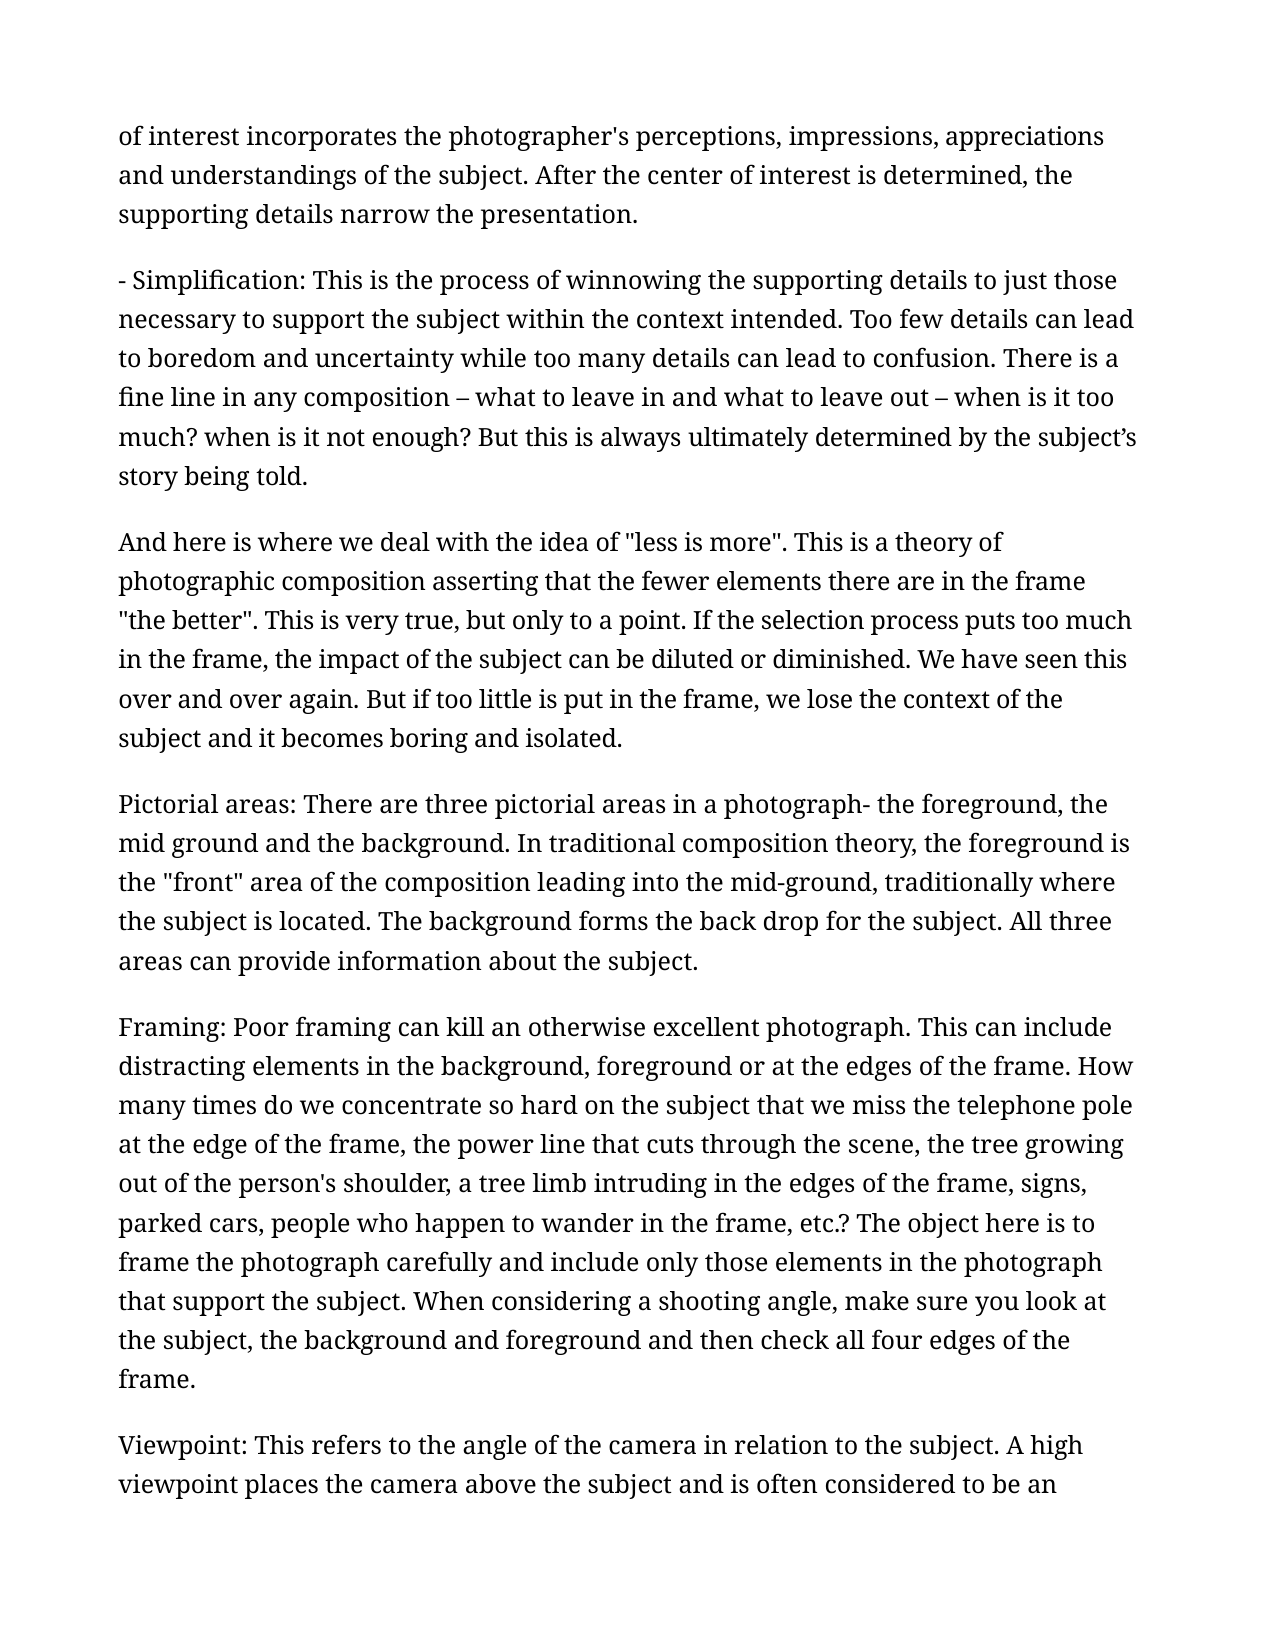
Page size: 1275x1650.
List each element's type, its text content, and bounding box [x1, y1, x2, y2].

text Pictorial areas: There are three pictorial areas in a photograph- the foreground, the mid ground and the background. In traditional composition theory, the foreground is the "front" area of the composition leading into the mid-ground, traditionally where the subject is located. The background forms the back drop for the subject. All three areas can provide information about the subject. [118, 787, 1138, 977]
text of interest incorporates the photographer's perceptions, impressions, appreciations and understandings of the subject. After the center of interest is determined, the supporting details narrow the presentation. [118, 118, 1138, 231]
text Viewpoint: This refers to the angle of the camera in relation to the subject. A high viewpoint places the camera above the subject and is often considered to be an [118, 1428, 1157, 1501]
text - Simplification: This is the process of winnowing the supporting details to just those necessary to support the subject within the context intended. Too few details can lead to boredom and uncertainty while too many details can lead to confusion. There is a fine line in any composition – what to leave in and what to leave out – when is it too much? when is it not enough? But this is always ultimately determined by the subject’s story being told. [118, 263, 1138, 492]
text And here is where we deal with the idea of "less is more". This is a theory of photographic composition asserting that the fewer elements there are in the frame "the better". This is very true, but only to a point. If the selection process puts too much in the frame, the impact of the subject can be diluted or diminished. We have seen this over and over again. But if too little is put in the frame, we lose the context of the subject and it becomes boring and isolated. [118, 524, 1138, 754]
text Framing: Poor framing can kill an otherwise excellent photograph. This can include distracting elements in the background, foreground or at the edges of the frame. How many times do we concentrate so hard on the subject that we miss the telephone pole at the edge of the frame, the power line that cuts through the scene, the tree growing out of the person's shoulder, a tree limb intruding in the edges of the frame, signs, parked cars, people who happen to wander in the frame, etc.? The object here is to frame the photograph carefully and include only those elements in the photograph that support the subject. When considering a shooting angle, make sure you look at the subject, the background and foreground and then check all four edges of the frame. [118, 1009, 1141, 1396]
